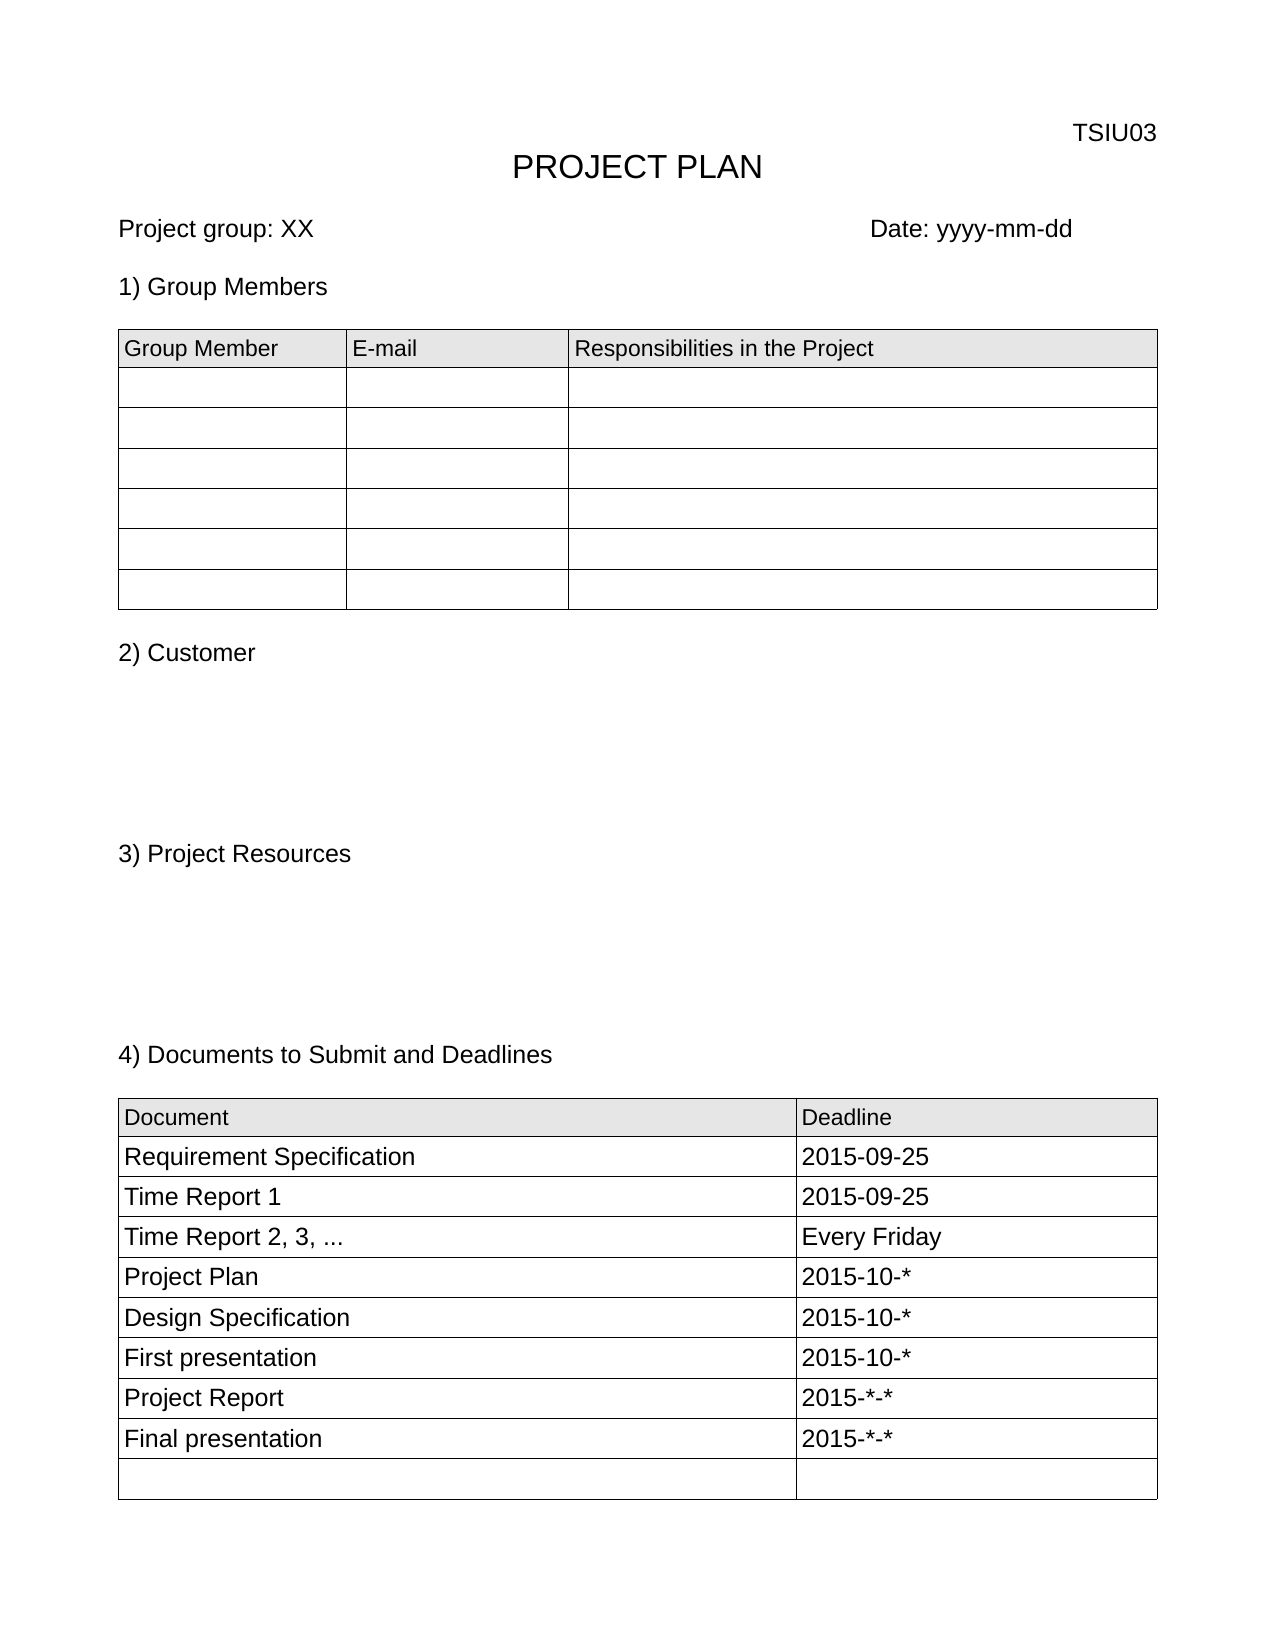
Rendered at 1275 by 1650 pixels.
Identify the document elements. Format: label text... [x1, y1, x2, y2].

table_cell 2015-10-* [797, 1298, 1157, 1337]
table_cell [119, 489, 346, 528]
table_header Responsibilities in the Project [569, 330, 1157, 367]
table_cell Design Specification [119, 1298, 796, 1337]
table_cell [569, 449, 1157, 488]
text 4) Documents to Submit and Deadlines [118, 1040, 1157, 1069]
table_header Document [119, 1099, 796, 1136]
table_cell [569, 368, 1157, 407]
text 1) Group Members [118, 272, 1157, 300]
table_cell [347, 570, 568, 609]
table_header Group Member [119, 330, 346, 367]
table_cell [119, 408, 346, 448]
table_cell [347, 408, 568, 448]
table_cell [347, 449, 568, 488]
table_cell Project Report [119, 1379, 796, 1418]
text TSIU03 [118, 118, 1157, 147]
table_cell 2015-10-* [797, 1338, 1157, 1377]
table_cell [569, 529, 1157, 568]
table_cell [797, 1459, 1157, 1498]
table_cell [569, 408, 1157, 448]
table_cell [347, 368, 568, 407]
table_cell Time Report 2, 3, ... [119, 1217, 796, 1257]
table_cell 2015-10-* [797, 1258, 1157, 1297]
table_cell [119, 449, 346, 488]
table_cell Every Friday [797, 1217, 1157, 1257]
table_cell [569, 489, 1157, 528]
table_cell [119, 368, 346, 407]
text 3) Project Resources [118, 839, 1157, 868]
table_cell First presentation [119, 1338, 796, 1377]
text PROJECT PLAN [118, 147, 1157, 185]
table_header E-mail [347, 330, 568, 367]
table_cell [347, 529, 568, 568]
table_cell 2015-*-* [797, 1419, 1157, 1458]
table_cell Time Report 1 [119, 1177, 796, 1216]
table_cell [569, 570, 1157, 609]
table_cell [347, 489, 568, 528]
table_cell 2015-09-25 [797, 1137, 1157, 1176]
table_header Deadline [797, 1099, 1157, 1136]
table_cell [119, 570, 346, 609]
table_cell 2015-*-* [797, 1379, 1157, 1418]
table_cell [119, 529, 346, 568]
table_cell Final presentation [119, 1419, 796, 1458]
table_cell Project Plan [119, 1258, 796, 1297]
text 2) Customer [118, 638, 1157, 666]
table_cell [119, 1459, 796, 1498]
text Project group: XX Date: yyyy-mm-dd [118, 214, 1157, 243]
table_cell Requirement Specification [119, 1137, 796, 1176]
table_cell 2015-09-25 [797, 1177, 1157, 1216]
